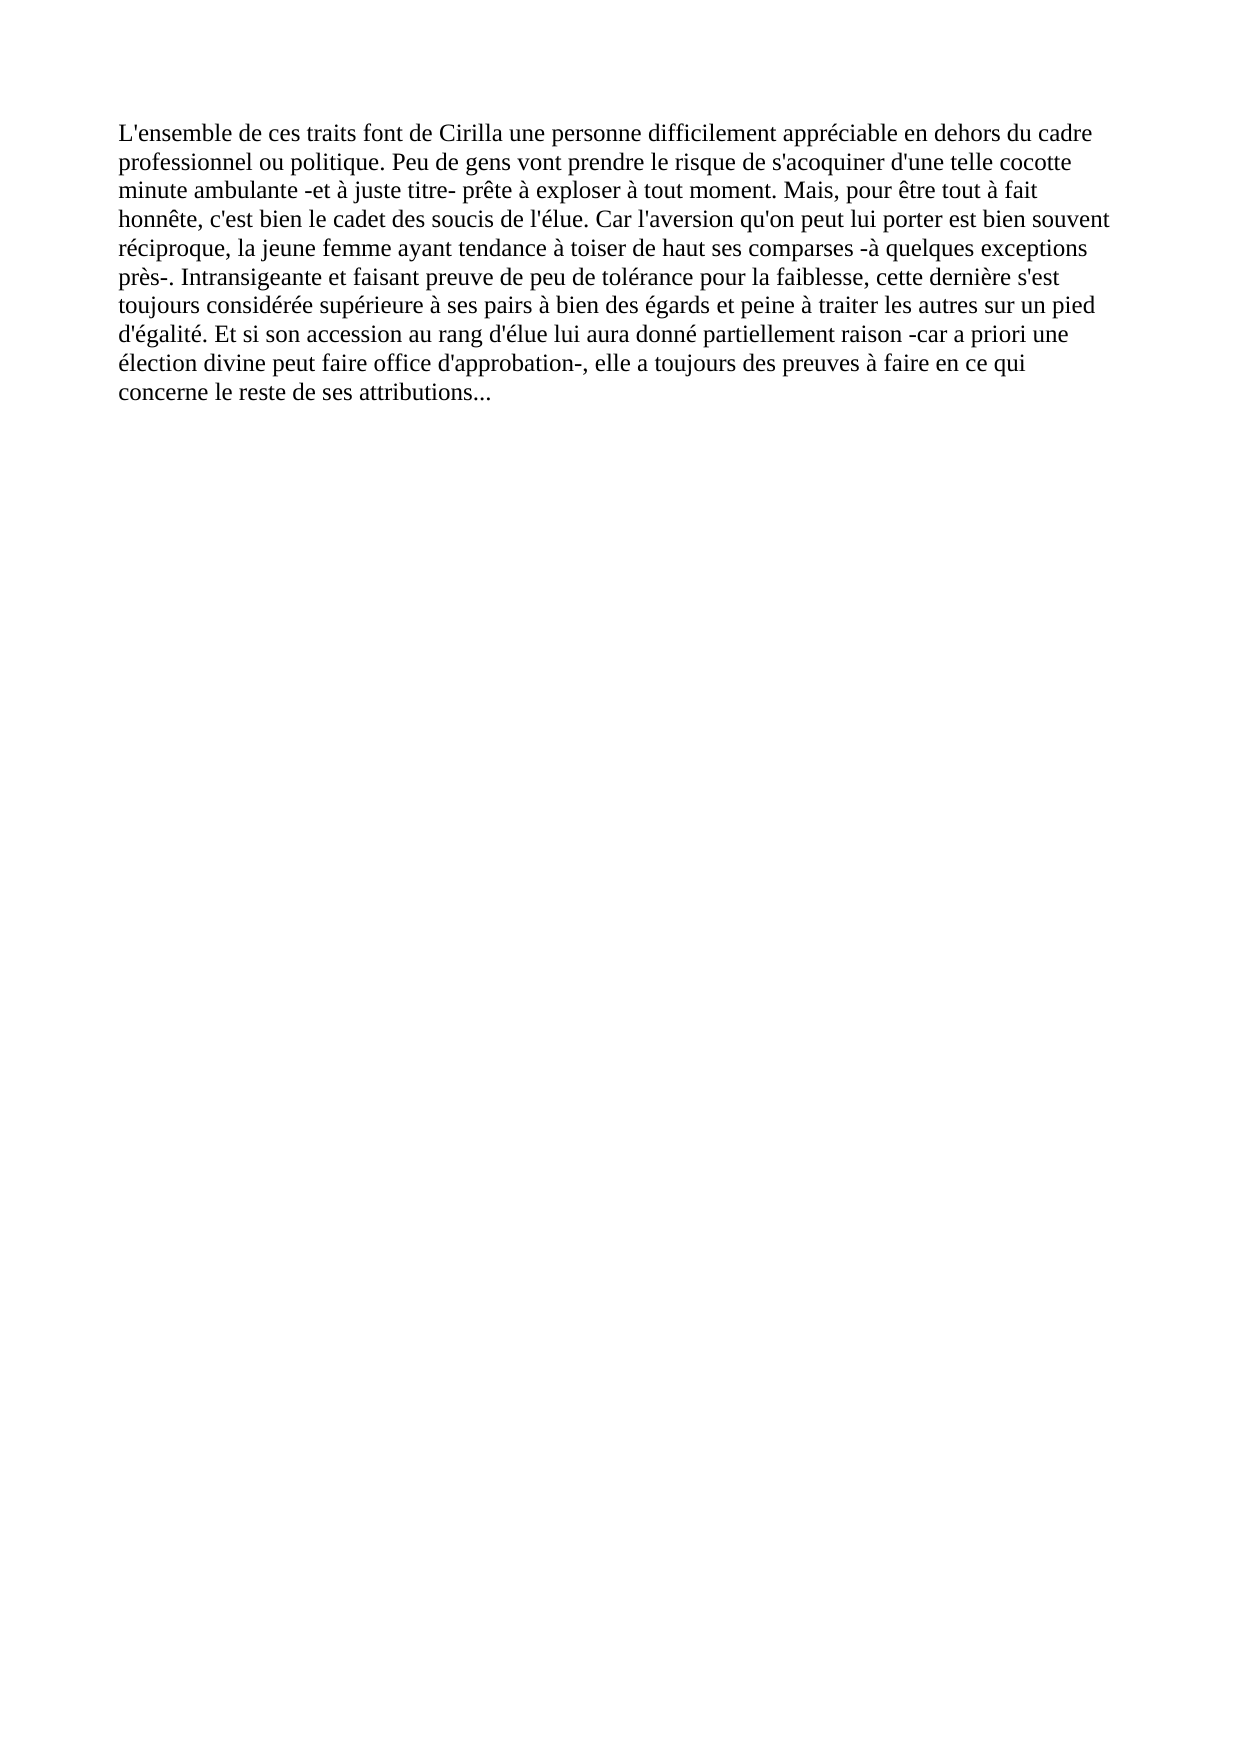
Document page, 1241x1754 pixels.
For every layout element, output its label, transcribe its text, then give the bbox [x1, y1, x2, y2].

text L'ensemble de ces traits font de Cirilla une personne difficilement appréciable en dehors du cadre professionnel ou politique. Peu de gens vont prendre le risque de s'acoquiner d'une telle cocotte minute ambulante -et à juste titre- prête à exploser à tout moment. Mais, pour être tout à fait honnête, c'est bien le cadet des soucis de l'élue. Car l'aversion qu'on peut lui porter est bien souvent réciproque, la jeune femme ayant tendance à toiser de haut ses comparses -à quelques exceptions près-. Intransigeante et faisant preuve de peu de tolérance pour la faiblesse, cette dernière s'est toujours considérée supérieure à ses pairs à bien des égards et peine à traiter les autres sur un pied d'égalité. Et si son accession au rang d'élue lui aura donné partiellement raison -car a priori une élection divine peut faire office d'approbation-, elle a toujours des preuves à faire en ce qui concerne le reste de ses attributions... [118, 118, 1122, 406]
